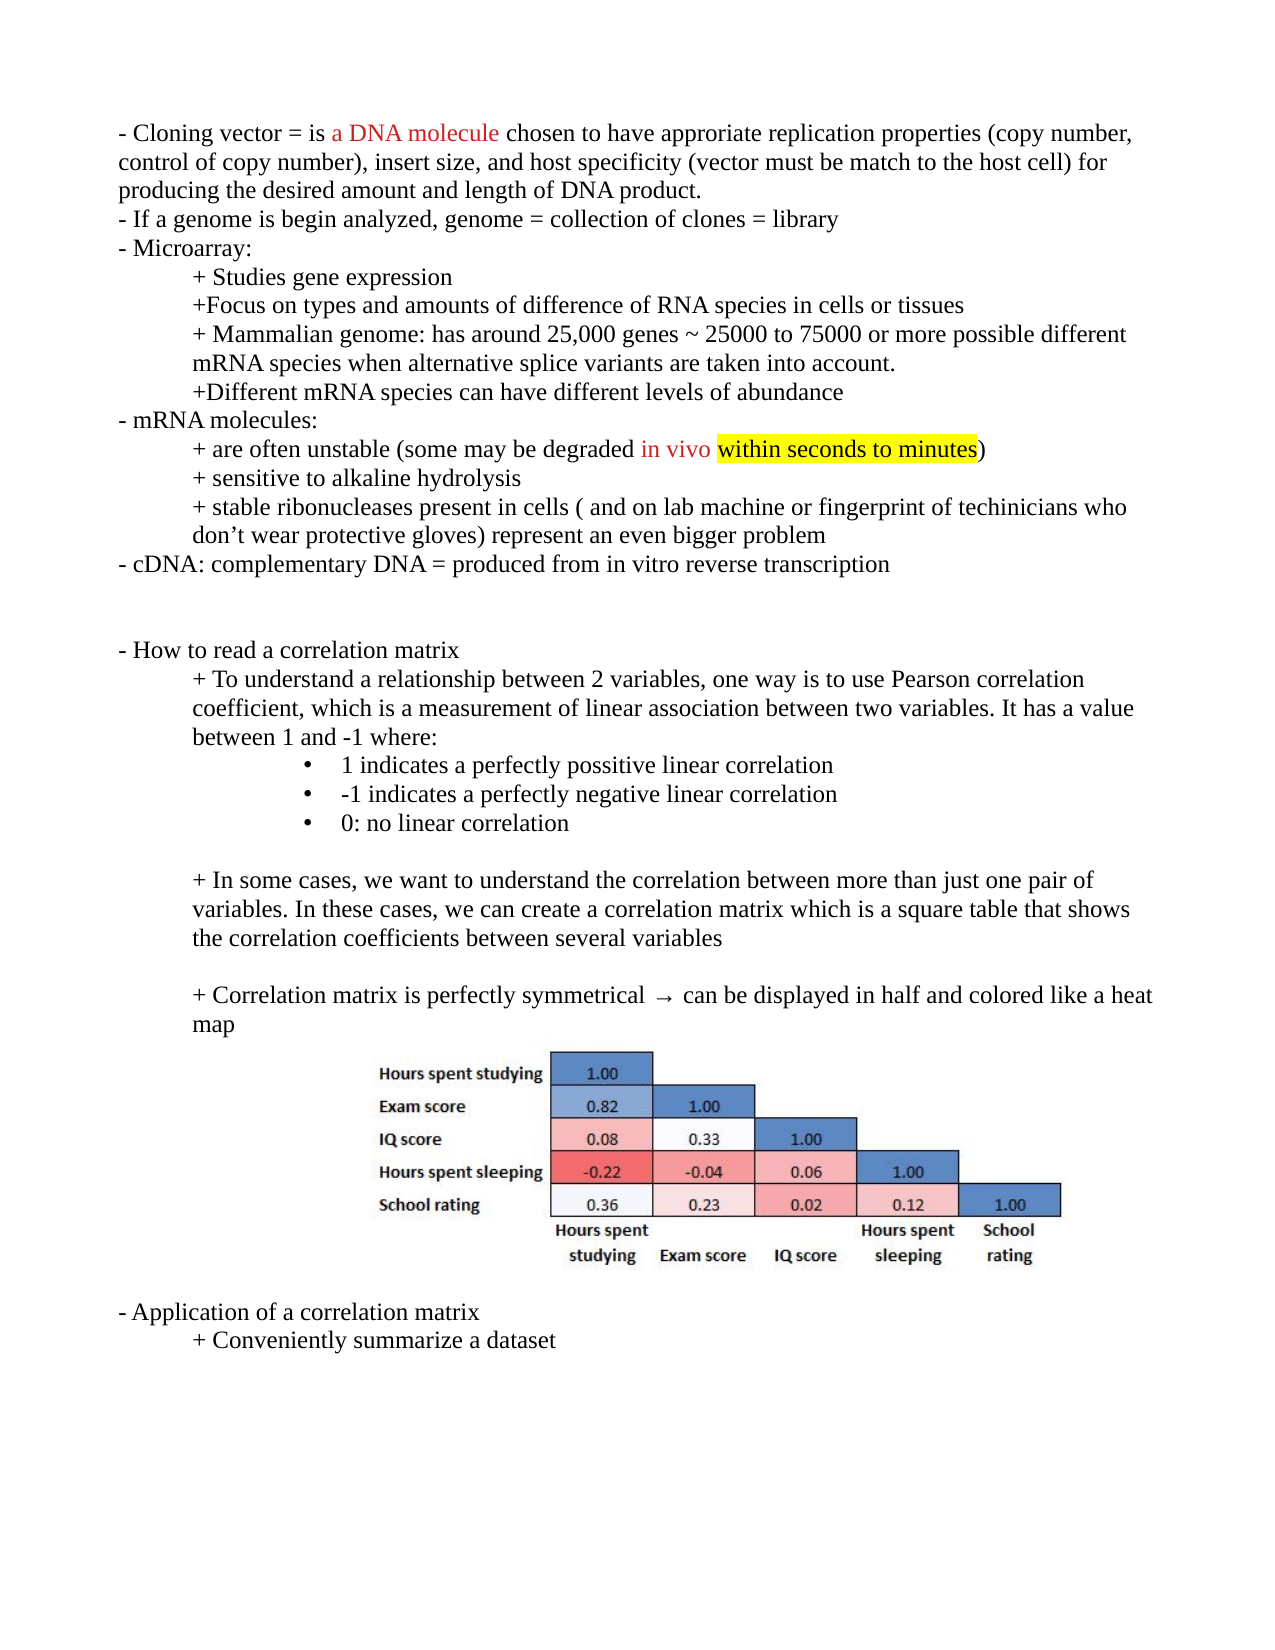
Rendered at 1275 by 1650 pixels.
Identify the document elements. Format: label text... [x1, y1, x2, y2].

text - Microarray: [118, 233, 1157, 262]
text + sensitive to alkaline hydrolysis [118, 463, 1157, 492]
text - Cloning vector = is a DNA molecule chosen to have approriate replication properties (copy number, control of copy number), insert size, and host specificity (vector must be match to the host cell) for producing the desired amount and length of DNA product. [118, 118, 1157, 204]
text + In some cases, we want to understand the correlation between more than just one pair of variables. In these cases, we can create a correlation matrix which is a square table that shows the correlation coefficients between several variables [118, 866, 1157, 952]
text - cDNA: complementary DNA = produced from in vitro reverse transcription [118, 549, 1157, 578]
text + Mammalian genome: has around 25,000 genes ~ 25000 to 75000 or more possible different mRNA species when alternative splice variants are taken into account. [118, 319, 1157, 377]
text + Studies gene expression [118, 262, 1157, 291]
text - If a genome is begin analyzed, genome = collection of clones = library [118, 204, 1157, 233]
picture [325, 1034, 1084, 1284]
text +Different mRNA species can have different levels of abundance [118, 377, 1157, 406]
list 1 indicates a perfectly possitive linear correlation [303, 751, 1157, 779]
text + stable ribonucleases present in cells ( and on lab machine or fingerprint of techinicians who don’t wear protective gloves) represent an even bigger problem [118, 492, 1157, 549]
text + are often unstable (some may be degraded in vivo within seconds to minutes) [118, 434, 1157, 463]
list -1 indicates a perfectly negative linear correlation [303, 779, 1157, 808]
text + Correlation matrix is perfectly symmetrical → can be displayed in half and colored like a heat map [118, 981, 1157, 1038]
text + To understand a relationship between 2 variables, one way is to use Pearson correlation coefficient, which is a measurement of linear association between two variables. It has a value between 1 and -1 where: [118, 664, 1157, 751]
text - How to read a correlation matrix [118, 636, 1157, 664]
list 0: no linear correlation [303, 808, 1157, 837]
text + Conveniently summarize a dataset [118, 1326, 1157, 1354]
text - Application of a correlation matrix [118, 1297, 1157, 1326]
text - mRNA molecules: [118, 406, 1157, 434]
text +Focus on types and amounts of difference of RNA species in cells or tissues [118, 291, 1157, 319]
